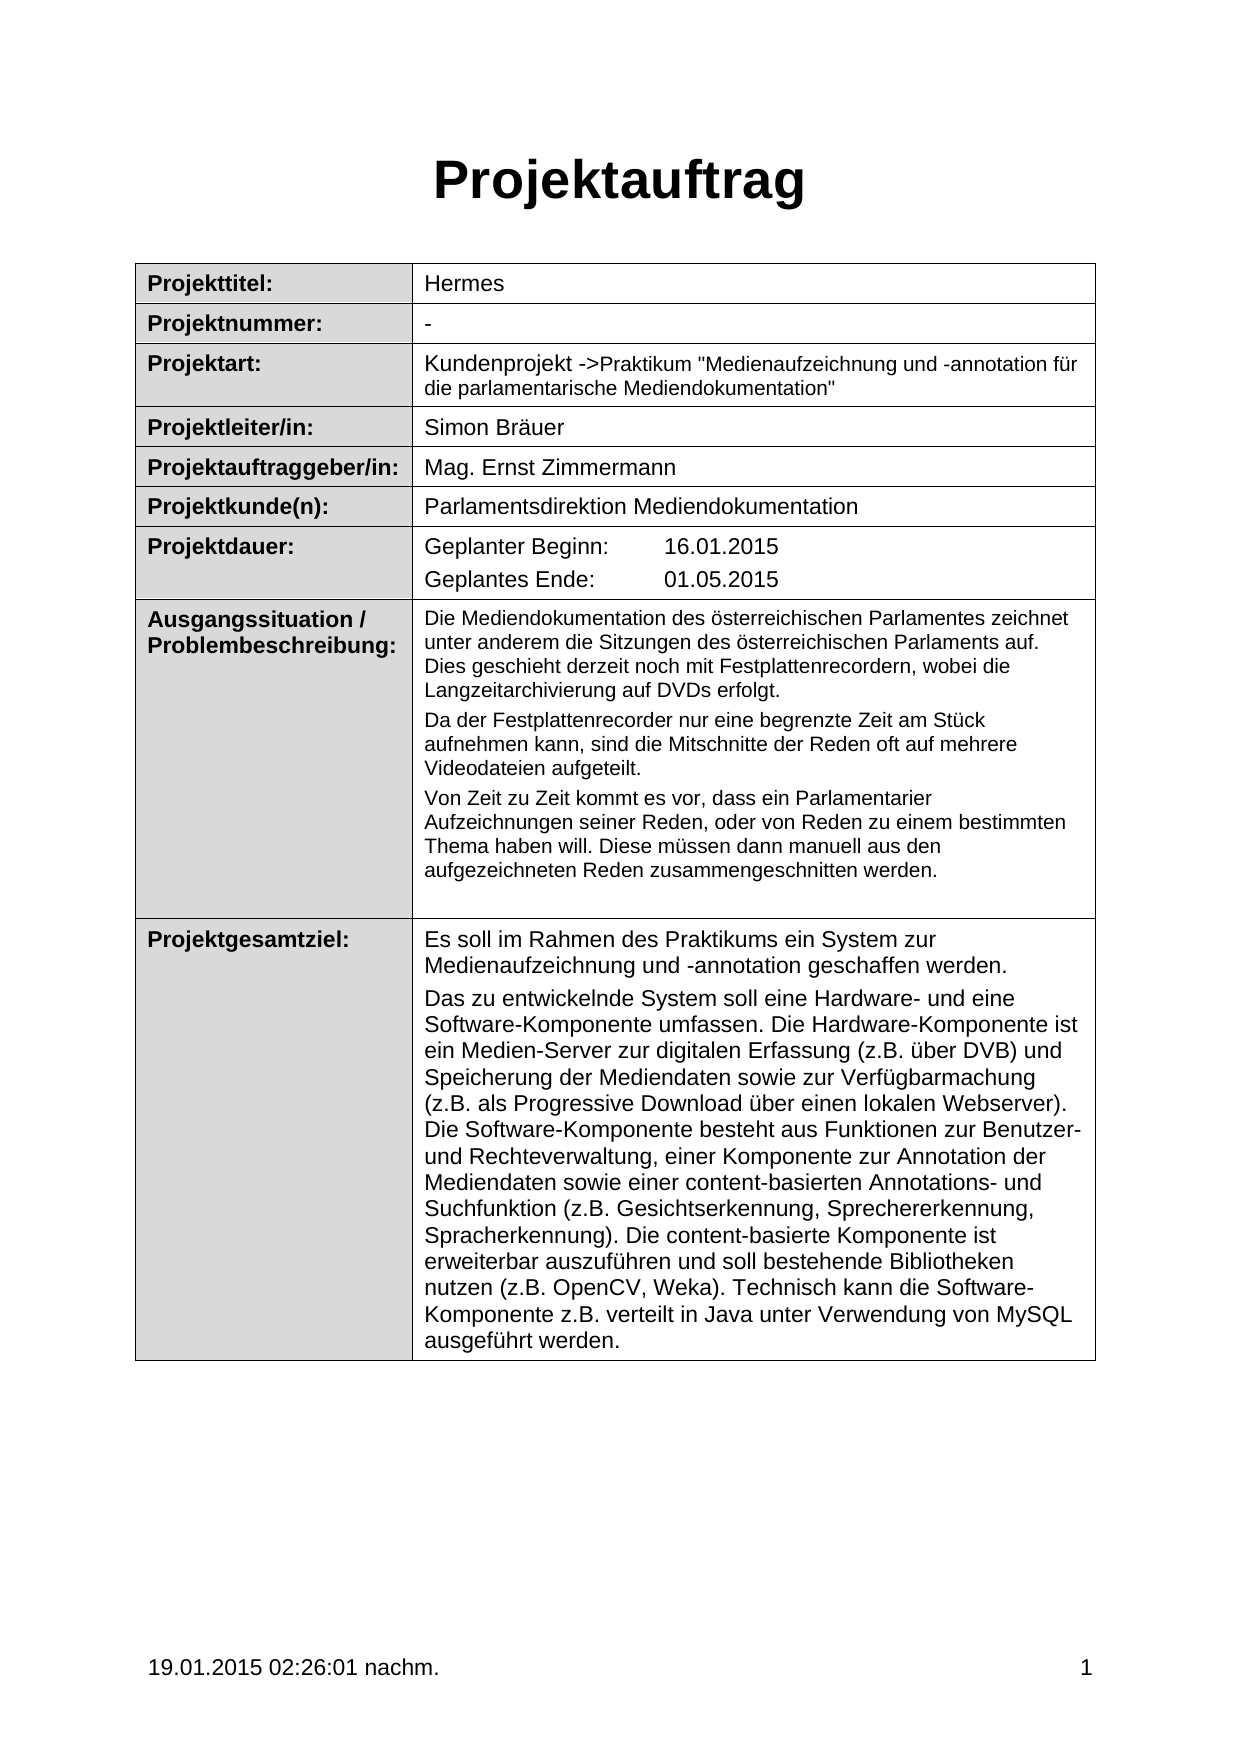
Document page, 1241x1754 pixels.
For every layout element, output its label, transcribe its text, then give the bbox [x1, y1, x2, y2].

table_cell Projektart: [136, 344, 412, 406]
table_cell Projektdauer: [136, 527, 412, 598]
table_cell Es soll im Rahmen des Praktikums ein System zur Medienaufzeichnung und -annotation geschaffen werden. Das zu entwickelnde System soll eine Hardware- und eine Software-Komponente umfassen. Die Hardware-Komponente ist ein Medien-Server zur digitalen Erfassung (z.B. über DVB) und Speicherung der Mediendaten sowie zur Verfügbarmachung (z.B. als Progressive Download über einen lokalen Webserver). Die Software-Komponente besteht aus Funktionen zur Benutzer- und Rechteverwaltung, einer Komponente zur Annotation der Mediendaten sowie einer content-basierten Annotations- und Suchfunktion (z.B. Gesichtserkennung, Sprechererkennung, Spracherkennung). Die content-basierte Komponente ist erweiterbar auszuführen und soll bestehende Bibliotheken nutzen (z.B. OpenCV, Weka). Technisch kann die Software-Komponente z.B. verteilt in Java unter Verwendung von MySQL ausgeführt werden. [413, 919, 1095, 1360]
table_cell Die Mediendokumentation des österreichischen Parlamentes zeichnet unter anderem die Sitzungen des österreichischen Parlaments auf. Dies geschieht derzeit noch mit Festplattenrecordern, wobei die Langzeitarchivierung auf DVDs erfolgt. Da der Festplattenrecorder nur eine begrenzte Zeit am Stück aufnehmen kann, sind die Mitschnitte der Reden oft auf mehrere Videodateien aufgeteilt. Von Zeit zu Zeit kommt es vor, dass ein Parlamentarier Aufzeichnungen seiner Reden, oder von Reden zu einem bestimmten Thema haben will. Diese müssen dann manuell aus den aufgezeichneten Reden zusammengeschnitten werden. [413, 600, 1095, 918]
table_header Hermes [413, 264, 1095, 302]
table_cell Kundenprojekt ->Praktikum "Medienaufzeichnung und -annotation für die parlamentarische Mediendokumentation" [413, 344, 1095, 406]
table_cell Parlamentsdirektion Mediendokumentation [413, 487, 1095, 526]
table_cell Projektnummer: [136, 304, 412, 342]
table_cell Projektkunde(n): [136, 487, 412, 526]
title Projektauftrag [148, 148, 1093, 210]
table_cell Ausgangssituation / Problembeschreibung: [136, 600, 412, 918]
table_header Projekttitel: [136, 264, 412, 302]
table_cell Geplanter Beginn: 16.01.2015 Geplantes Ende: 01.05.2015 [413, 527, 1095, 598]
table_cell - [413, 304, 1095, 342]
table_cell Projektauftraggeber/in: [136, 447, 412, 486]
table_cell Projektgesamtziel: [136, 919, 412, 1360]
table_cell Simon Bräuer [413, 407, 1095, 446]
table_cell Mag. Ernst Zimmermann [413, 447, 1095, 486]
table_cell Projektleiter/in: [136, 407, 412, 446]
